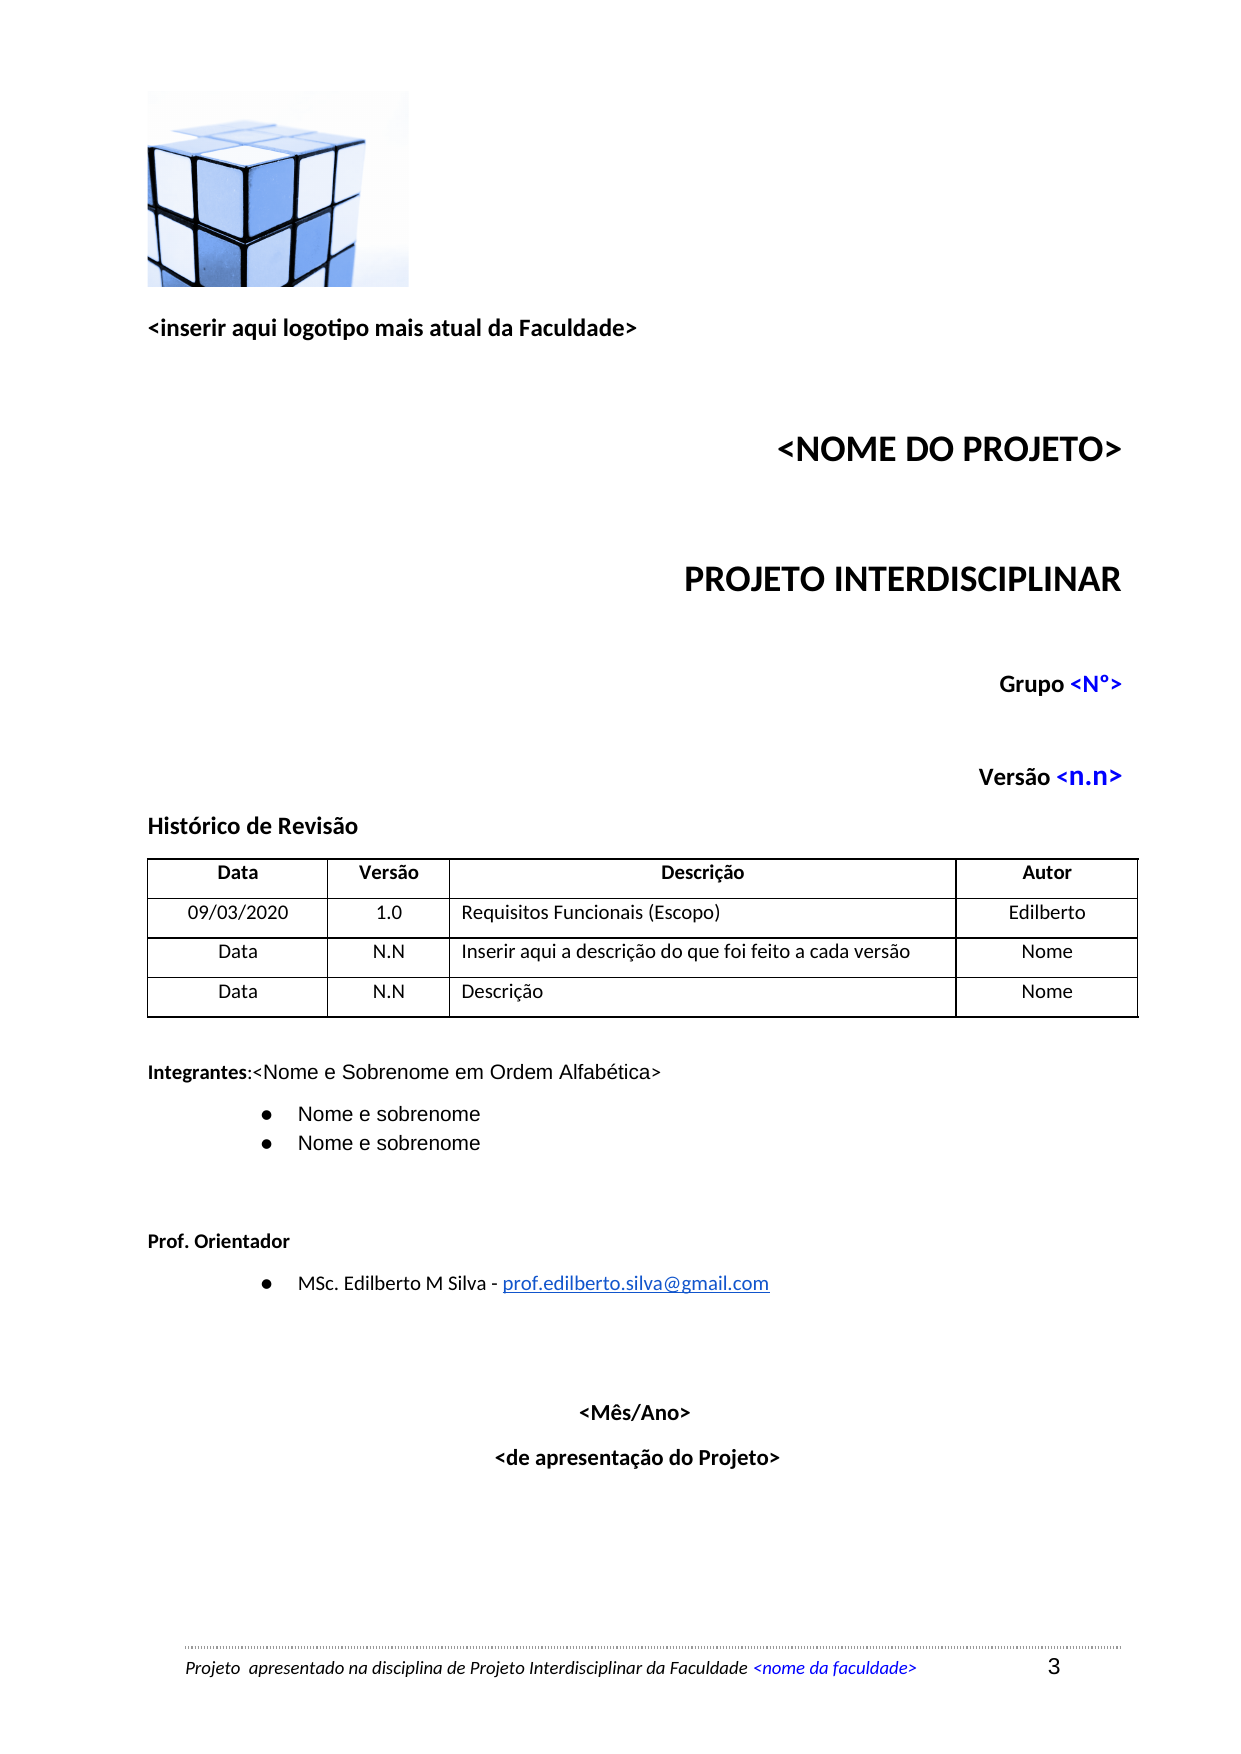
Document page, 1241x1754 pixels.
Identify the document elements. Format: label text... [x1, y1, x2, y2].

table_cell N.N [328, 978, 449, 1016]
table_cell Nome [957, 978, 1137, 1016]
list Nome e sobrenome [223, 1130, 1122, 1155]
text Grupo <Nº> [148, 668, 1122, 698]
text <de apresentação do Projeto> [148, 1443, 1122, 1471]
text <Mês/Ano> [148, 1398, 1122, 1426]
title PROJETO INTERDISCIPLINAR [148, 555, 1122, 601]
title <NOME DO PROJETO> [148, 425, 1122, 471]
text Integrantes:<Nome e Sobrenome em Ordem Alfabética> [148, 1059, 1122, 1084]
table_cell 09/03/2020 [148, 899, 327, 937]
table_cell Requisitos Funcionais (Escopo) [450, 899, 955, 937]
text Prof. Orientador [148, 1228, 1122, 1254]
table_header Autor [957, 860, 1137, 897]
table_cell Nome [957, 939, 1137, 976]
picture [147, 91, 409, 287]
table_cell Data [148, 939, 327, 976]
table_cell Descrição [450, 978, 955, 1016]
table_cell Inserir aqui a descrição do que foi feito a cada versão [450, 939, 955, 976]
table_cell Edilberto [957, 899, 1137, 937]
title Versão <n.n> [148, 757, 1122, 793]
table_cell Data [148, 978, 327, 1016]
table_cell N.N [328, 939, 449, 976]
title Histórico de Revisão [148, 811, 1122, 841]
list MSc. Edilberto M Silva - prof.edilberto.silva@gmail.com [223, 1270, 1122, 1295]
list Nome e sobrenome [223, 1101, 1122, 1126]
table_header Descrição [450, 860, 955, 897]
title <inserir aqui logotipo mais atual da Faculdade> [148, 312, 1122, 343]
table_cell 1.0 [328, 899, 449, 937]
table_header Versão [328, 860, 449, 897]
table_header Data [148, 860, 327, 897]
